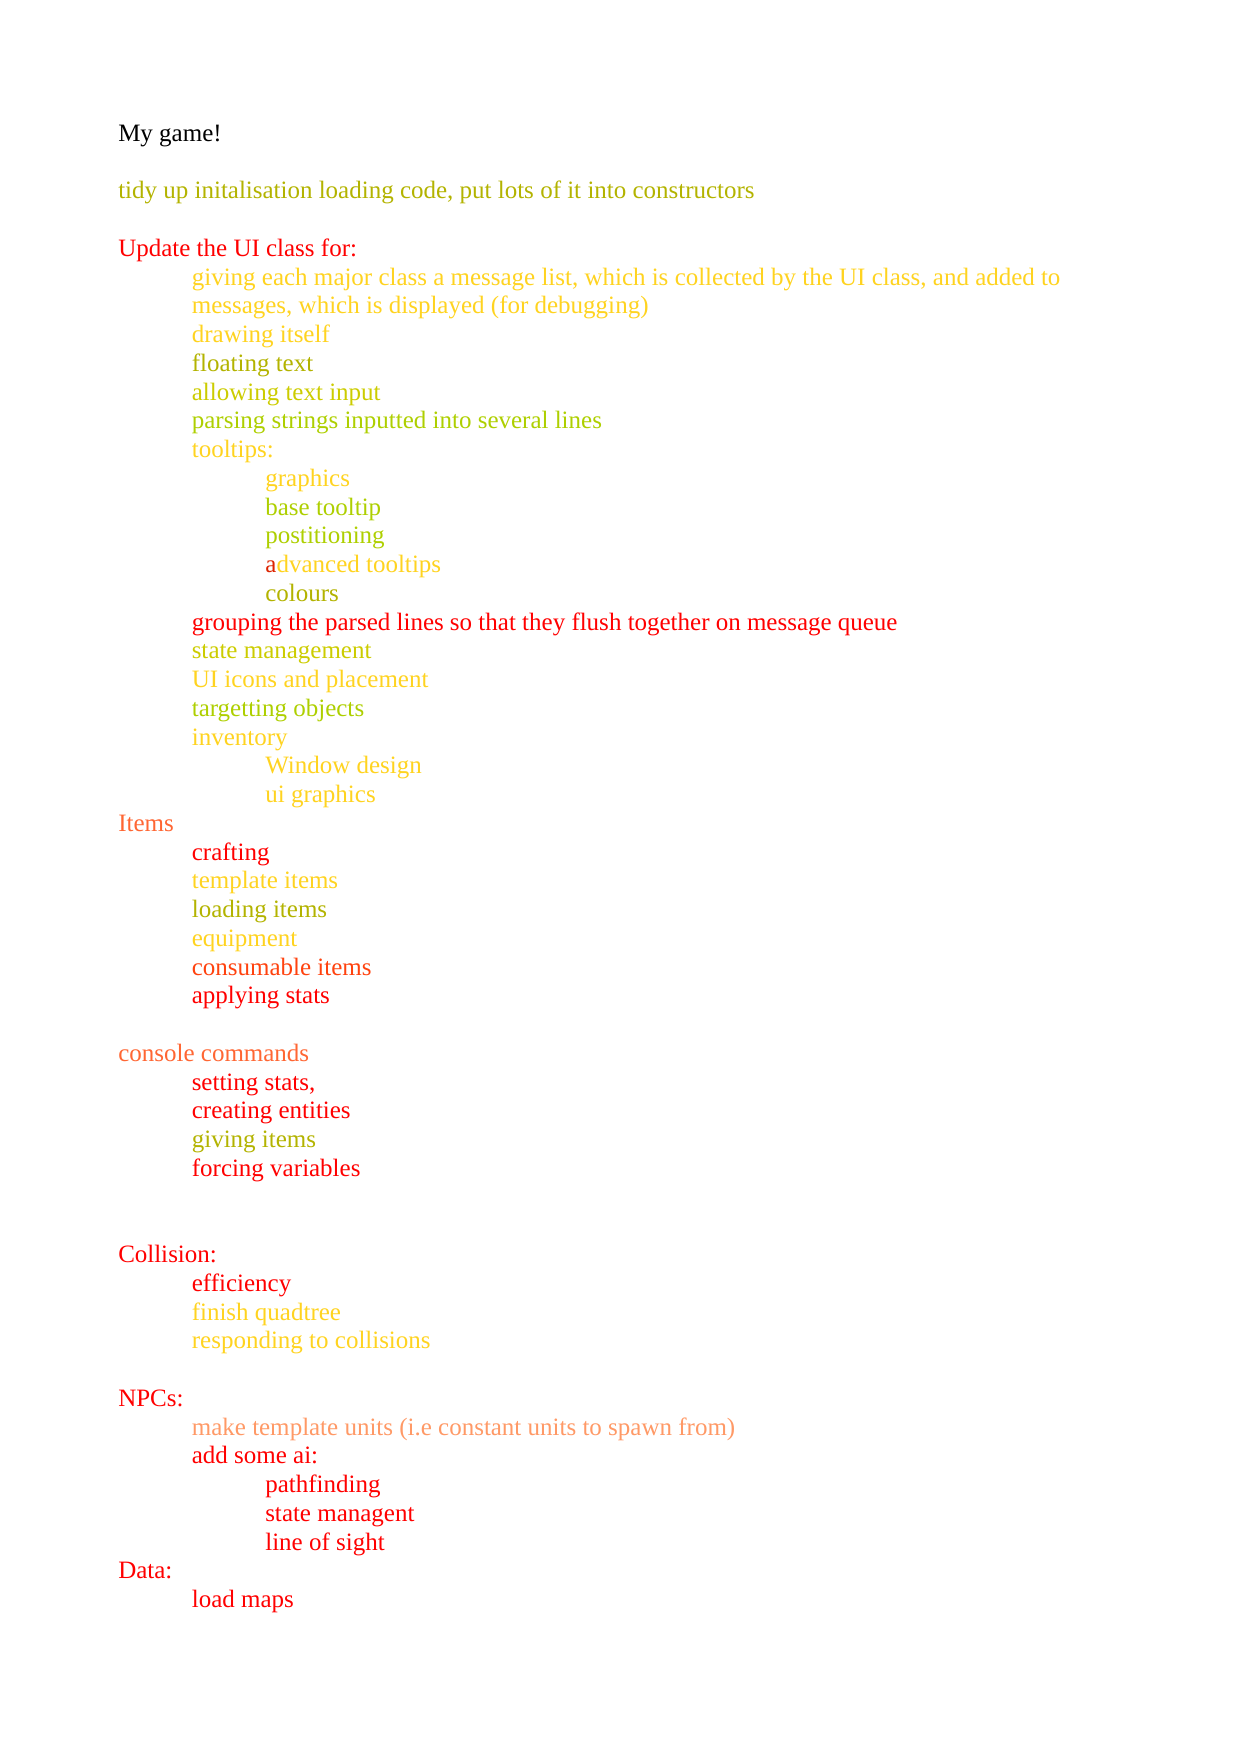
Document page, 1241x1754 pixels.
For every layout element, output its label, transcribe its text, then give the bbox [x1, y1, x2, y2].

text state management [118, 636, 1122, 664]
text efficiency [118, 1268, 1122, 1297]
text applying stats [118, 981, 1122, 1009]
text loading items [118, 894, 1122, 923]
text drawing itself [118, 319, 1122, 348]
text My game! [118, 118, 1122, 147]
text tidy up initalisation loading code, put lots of it into constructors [118, 176, 1122, 204]
text consumable items [118, 952, 1122, 981]
text template items [118, 866, 1122, 894]
text colours [118, 578, 1122, 607]
text state managent [118, 1498, 1122, 1527]
text pathfinding [118, 1469, 1122, 1498]
text ui graphics [118, 779, 1122, 808]
text equipment [118, 923, 1122, 952]
text Data: [118, 1556, 1122, 1584]
text crafting [118, 837, 1122, 866]
text line of sight [118, 1527, 1122, 1556]
text finish quadtree [118, 1297, 1122, 1326]
text allowing text input [118, 377, 1122, 406]
text advanced tooltips [118, 549, 1122, 578]
text postitioning [118, 521, 1122, 549]
text Update the UI class for: [118, 233, 1122, 262]
text floating text [118, 348, 1122, 377]
text forcing variables [118, 1153, 1122, 1182]
text make template units (i.e constant units to spawn from) [118, 1412, 1122, 1441]
text giving items [118, 1124, 1122, 1153]
text Collision: [118, 1239, 1122, 1268]
text setting stats, [118, 1067, 1122, 1096]
text targetting objects [118, 693, 1122, 722]
text parsing strings inputted into several lines [118, 406, 1122, 434]
text NPCs: [118, 1383, 1122, 1412]
text graphics [118, 463, 1122, 492]
text add some ai: [118, 1441, 1122, 1469]
text load maps [118, 1584, 1122, 1613]
text UI icons and placement [118, 664, 1122, 693]
text responding to collisions [118, 1326, 1122, 1354]
text creating entities [118, 1096, 1122, 1124]
text console commands [118, 1038, 1122, 1067]
text base tooltip [118, 492, 1122, 521]
text Items [118, 808, 1122, 837]
text inventory [118, 722, 1122, 751]
text grouping the parsed lines so that they flush together on message queue [118, 607, 1122, 636]
text giving each major class a message list, which is collected by the UI class, and added to messages, which is displayed (for debugging) [118, 262, 1122, 319]
text tooltips: [118, 434, 1122, 463]
text Window design [118, 751, 1122, 779]
